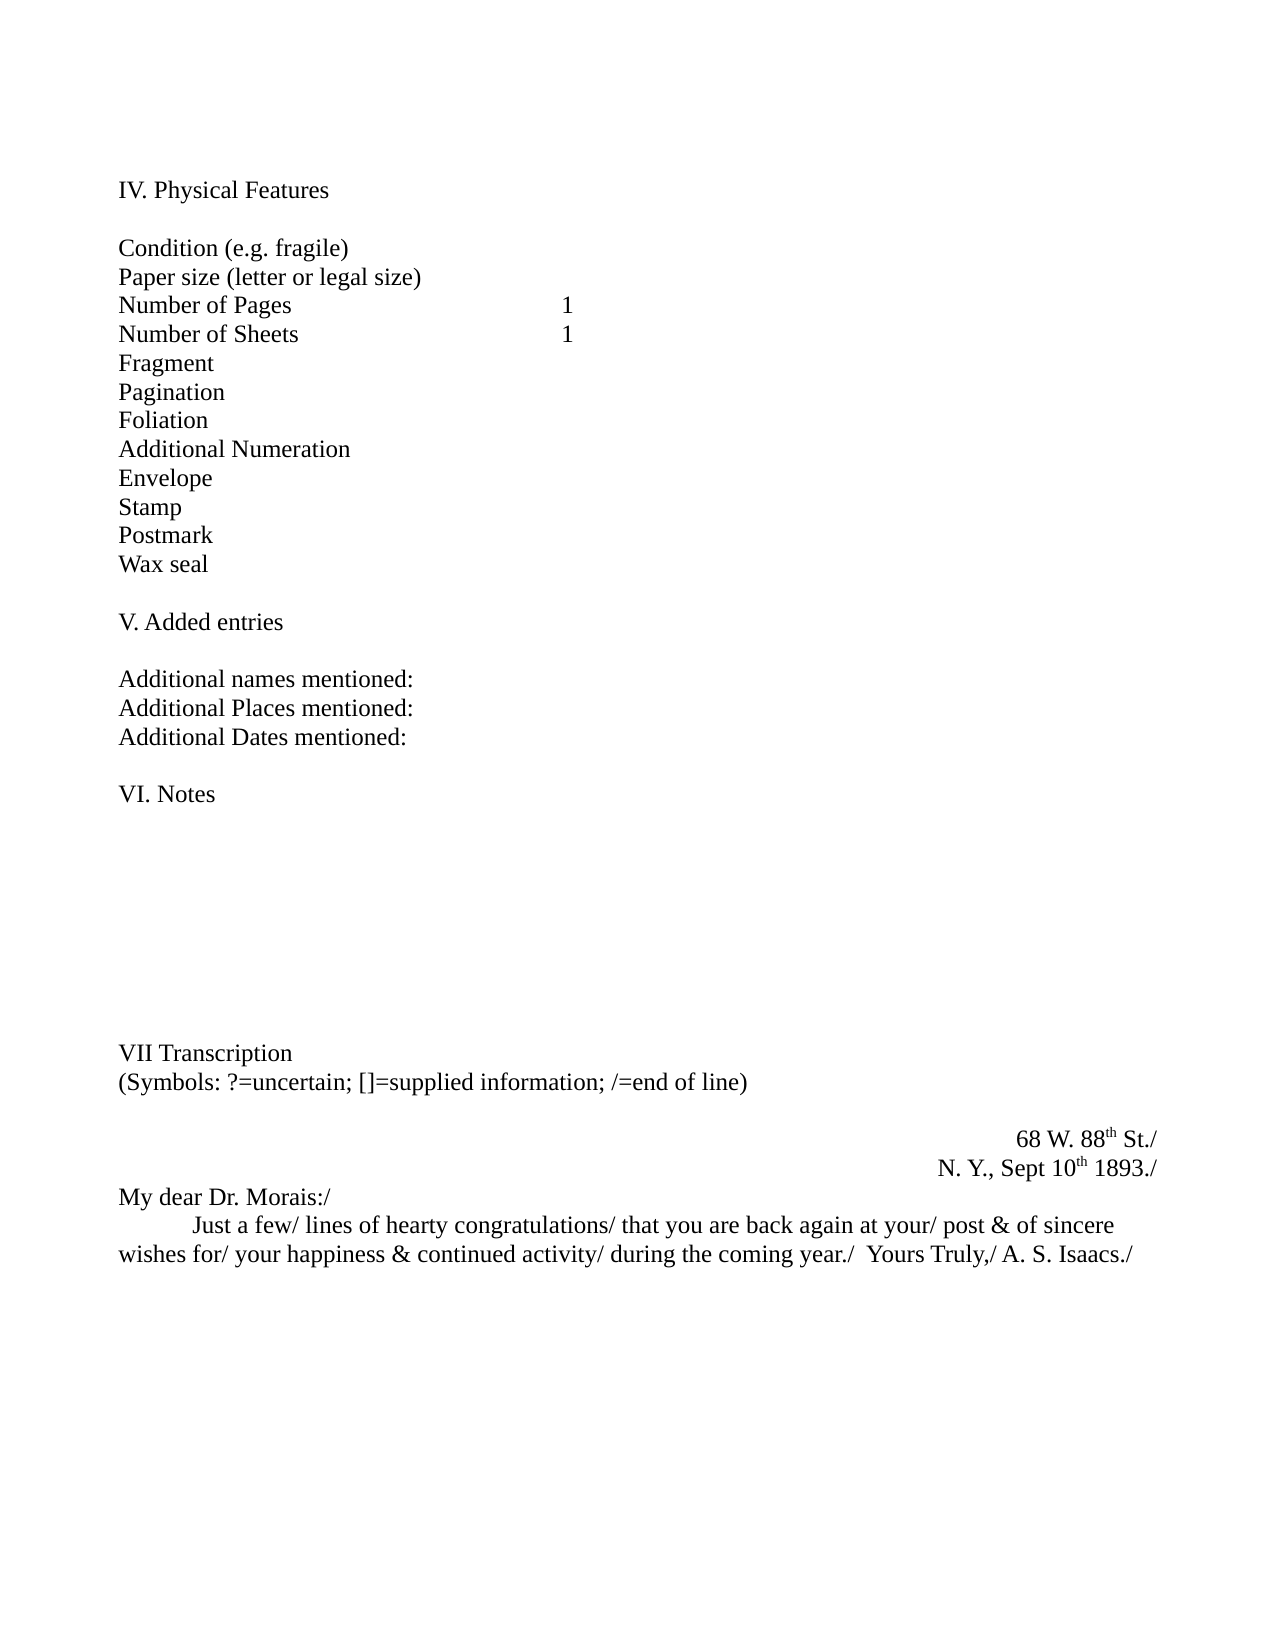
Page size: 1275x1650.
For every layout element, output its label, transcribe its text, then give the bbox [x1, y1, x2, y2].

text Envelope [118, 463, 1157, 492]
text VI. Notes [118, 779, 1157, 808]
text Additional names mentioned: [118, 664, 1157, 693]
text V. Added entries [118, 607, 1157, 636]
text My dear Dr. Morais:/ [118, 1182, 1157, 1211]
text Paper size (letter or legal size) [118, 262, 1157, 291]
text Wax seal [118, 549, 1157, 578]
text Pagination [118, 377, 1157, 406]
text (Symbols: ?=uncertain; []=supplied information; /=end of line) [118, 1067, 1157, 1096]
text Additional Dates mentioned: [118, 722, 1157, 751]
text Number of Pages 1 [118, 291, 1157, 319]
text IV. Physical Features [118, 176, 1157, 204]
text N. Y., Sept 10th 1893./ [118, 1153, 1157, 1182]
text Stamp [118, 492, 1157, 521]
text 68 W. 88th St./ [118, 1124, 1157, 1153]
text Just a few/ lines of hearty congratulations/ that you are back again at your/ post & of sincere wishes for/ your happiness & continued activity/ during the coming year./ Yours Truly,/ A. S. Isaacs./ [118, 1211, 1157, 1268]
text Additional Numeration [118, 434, 1157, 463]
text Additional Places mentioned: [118, 693, 1157, 722]
text Condition (e.g. fragile) [118, 233, 1157, 262]
text Fragment [118, 348, 1157, 377]
text Number of Sheets 1 [118, 319, 1157, 348]
text VII Transcription [118, 1038, 1157, 1067]
text Postma rk [118, 521, 1157, 549]
text Foliation [118, 406, 1157, 434]
